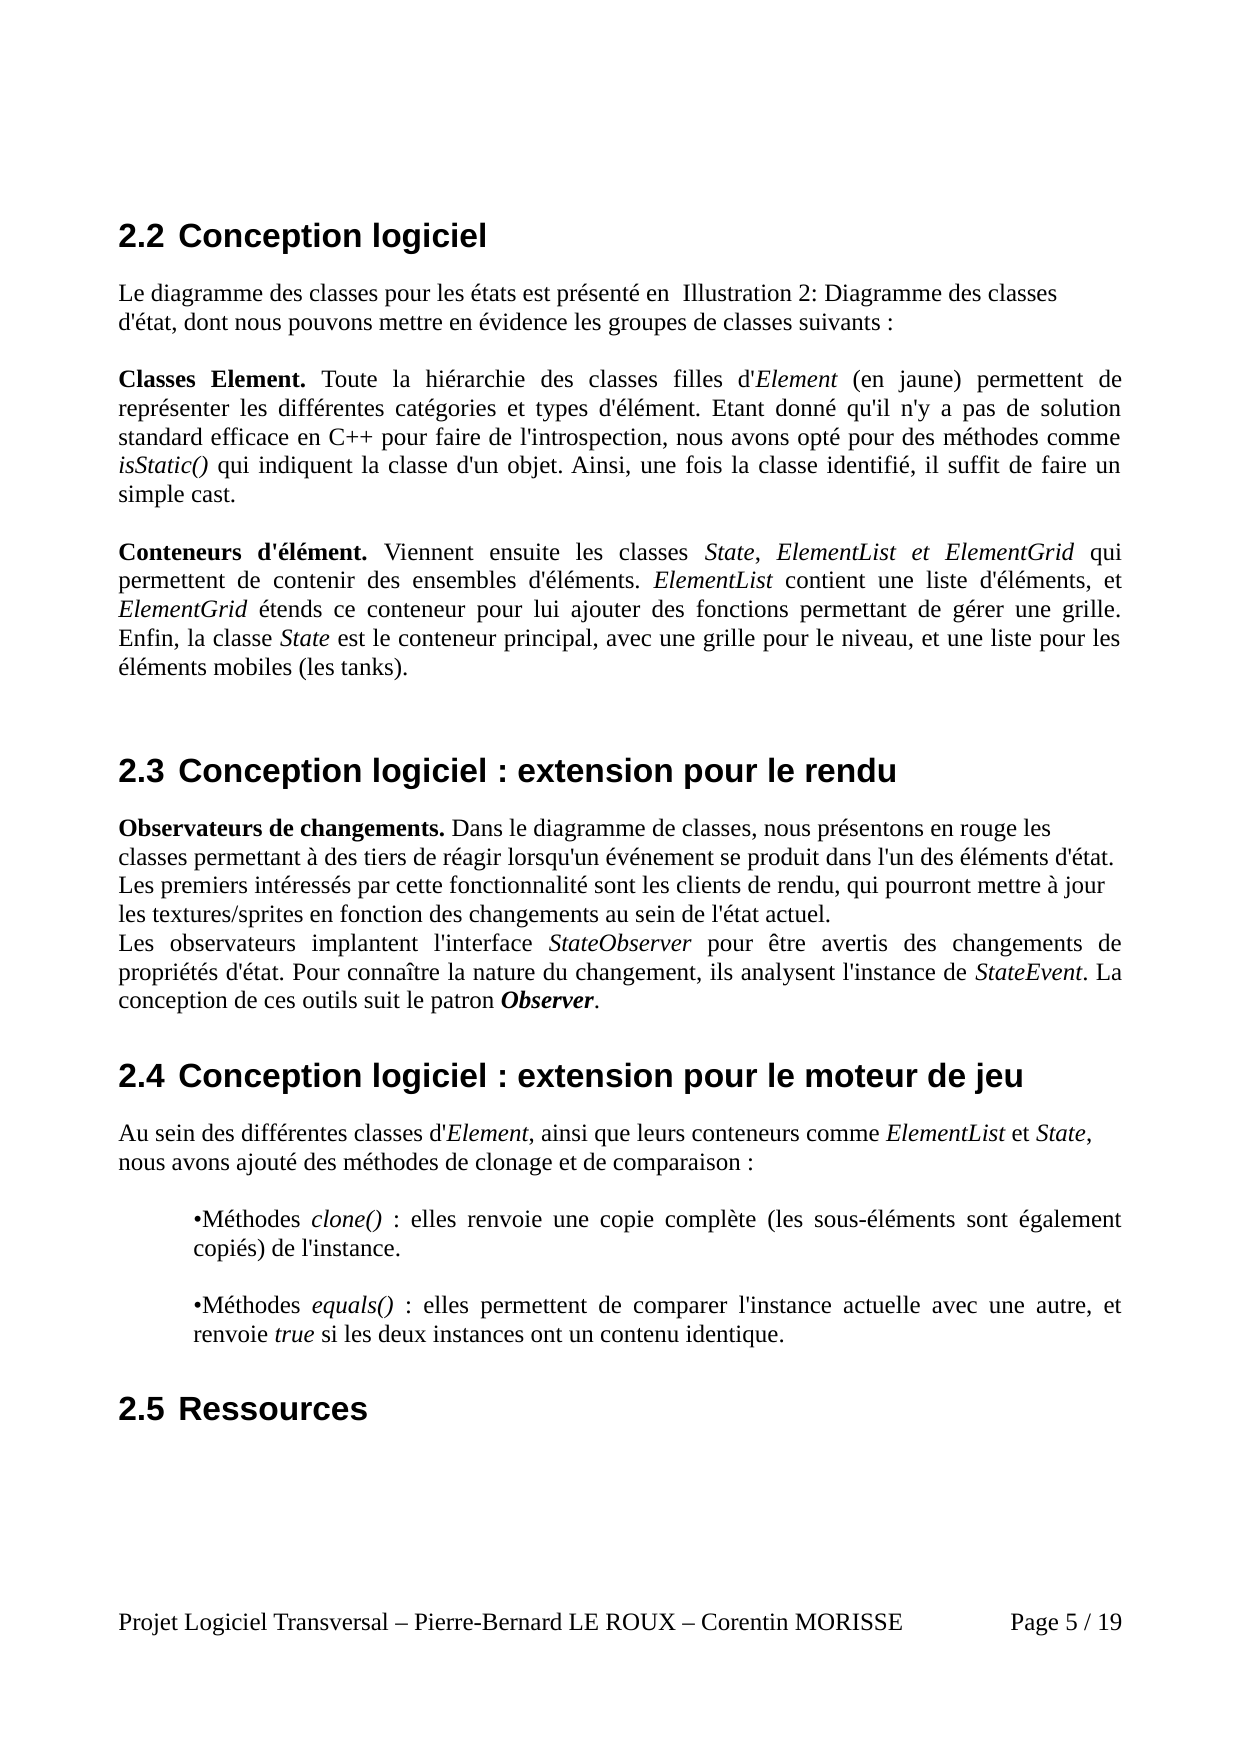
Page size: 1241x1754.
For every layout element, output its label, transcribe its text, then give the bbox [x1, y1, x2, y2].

text Les observateurs implantent l'interface StateObserver pour être avertis des changements de propriétés d'état. Pour connaître la nature du changement, ils analysent l'instance de StateEvent. La conception de ces outils suit le patron Observer. [118, 928, 1122, 1014]
text Au sein des différentes classes d'Element, ainsi que leurs conteneurs comme ElementList et State, nous avons ajouté des méthodes de clonage et de comparaison : [118, 1118, 1122, 1175]
text Classes Element. Toute la hiérarchie des classes filles d'Element (en jaune) permettent de représenter les différentes catégories et types d'élément. Etant donné qu'il n'y a pas de solution standard efficace en C++ pour faire de l'introspection, nous avons opté pour des méthodes comme isStatic() qui indiquent la classe d'un objet. Ainsi, une fois la classe identifié, il suffit de faire un simple cast. [118, 364, 1122, 508]
subtitle Conception logiciel : extension pour le rendu [118, 751, 1122, 789]
text •Méthodes equals() : elles permettent de comparer l'instance actuelle avec une autre, et renvoie true si les deux instances ont un contenu identique. [193, 1290, 1122, 1348]
subtitle Conception logiciel [118, 216, 1122, 254]
subtitle Ressources [118, 1389, 1122, 1428]
text Observateurs de changements. Dans le diagramme de classes, nous présentons en rouge les classes permettant à des tiers de réagir lorsqu'un événement se produit dans l'un des éléments d'état. Les premiers intéressés par cette fonctionnalité sont les clients de rendu, qui pourront mettre à jour les textures/sprites en fonction des changements au sein de l'état actuel. [118, 813, 1122, 928]
subtitle Conception logiciel : extension pour le moteur de jeu [118, 1056, 1122, 1094]
text •Méthodes clone() : elles renvoie une copie complète (les sous-éléments sont également copiés) de l'instance. [193, 1204, 1122, 1262]
text Le diagramme des classes pour les états est présenté en Illustration 2: Diagramme des classes d'état, dont nous pouvons mettre en évidence les groupes de classes suivants : [118, 278, 1122, 336]
text Conteneurs d'élément. Viennent ensuite les classes State, ElementList et ElementGrid qui permettent de contenir des ensembles d'éléments. ElementList contient une liste d'éléments, et ElementGrid étends ce conteneur pour lui ajouter des fonctions permettant de gérer une grille. Enfin, la classe State est le conteneur principal, avec une grille pour le niveau, et une liste pour les éléments mobiles (les tanks). [118, 537, 1122, 681]
